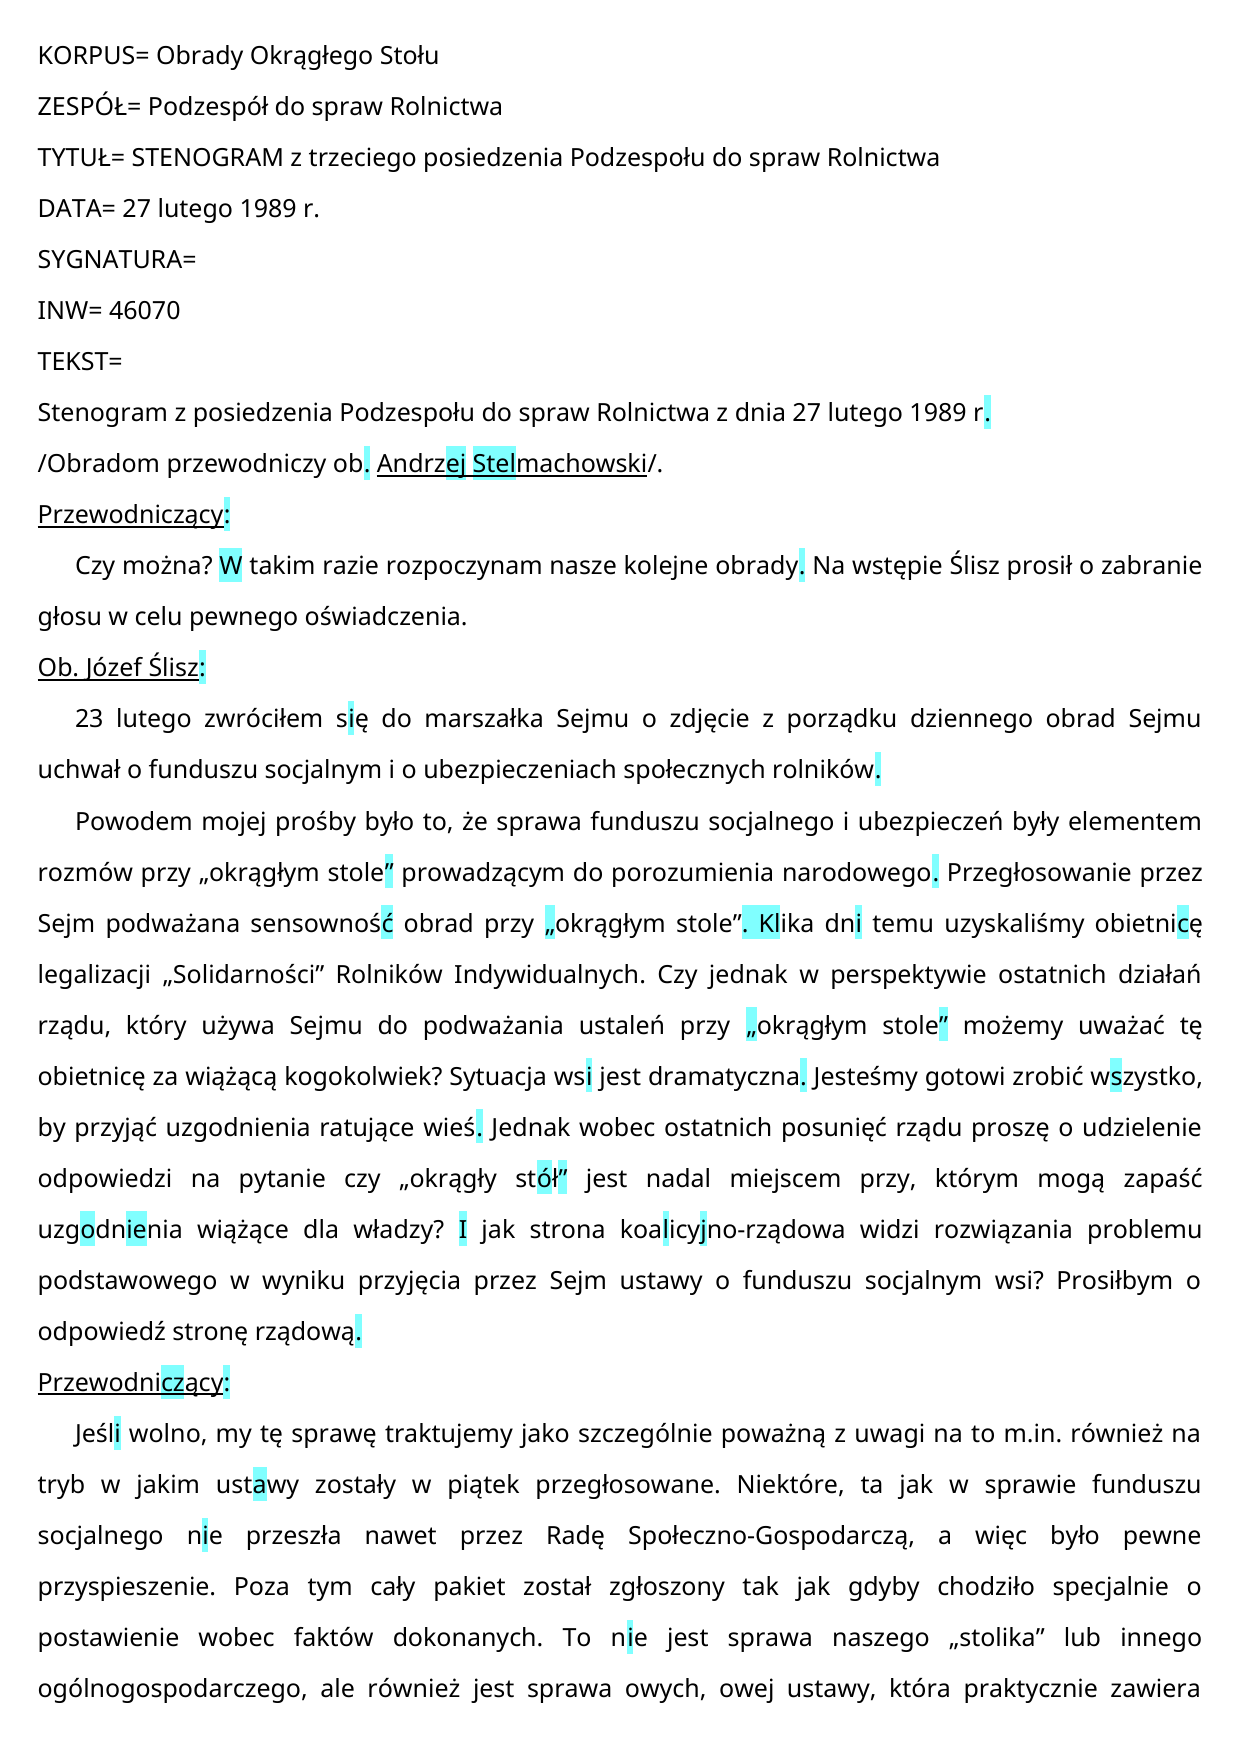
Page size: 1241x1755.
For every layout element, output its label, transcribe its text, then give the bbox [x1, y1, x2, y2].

text Jeśli wolno, my tę sprawę traktujemy jako szczególnie poważną z uwagi na to m.in. również na tryb w jakim ustawy zostały w piątek przegłosowane. Niektóre, ta jak w sprawie funduszu socjalnego nie przeszła nawet przez Radę Społeczno-Gospodarczą, a więc było pewne przyspieszenie. Poza tym cały pakiet został zgłoszony tak jak gdyby chodziło specjalnie o postawienie wobec faktów dokonanych. To nie jest sprawa naszego „stolika” lub innego ogólnogospodarczego, ale również jest sprawa owych, owej ustawy, która praktycznie zawiera [37, 1416, 1203, 1705]
text TYTUŁ= STENOGRAM z trzeciego posiedzenia Podzespołu do spraw Rolnictwa [37, 139, 1203, 174]
text ZESPÓŁ= Podzespół do spraw Rolnictwa [37, 88, 1203, 123]
text Ob. Józef Ślisz: [37, 650, 1203, 684]
text TEKST= [37, 344, 1203, 378]
text Powodem mojej prośby było to, że sprawa funduszu socjalnego i ubezpieczeń były elementem rozmów przy „okrągłym stole” prowadzącym do porozumienia narodowego. Przegłosowanie przez Sejm podważana sensowność obrad przy „okrągłym stole”. Klika dni temu uzyskaliśmy obietnicę legalizacji „Solidarności” Rolników Indywidualnych. Czy jednak w perspektywie ostatnich działań rządu, który używa Sejmu do podważania ustaleń przy „okrągłym stole” możemy uważać tę obietnicę za wiążącą kogokolwiek? Sytuacja wsi jest dramatyczna. Jesteśmy gotowi zrobić wszystko, by przyjąć uzgodnienia ratujące wieś. Jednak wobec ostatnich posunięć rządu proszę o udzielenie odpowiedzi na pytanie czy „okrągły stół” jest nadal miejscem przy, którym mogą zapaść uzgodnienia wiążące dla władzy? I jak strona koalicyjno-rządowa widzi rozwiązania problemu podstawowego w wyniku przyjęcia przez Sejm ustawy o funduszu socjalnym wsi? Prosiłbym o odpowiedź stronę rządową. [37, 803, 1203, 1348]
text DATA= 27 lutego 1989 r. [37, 191, 1203, 225]
text SYGNATURA= [37, 242, 1203, 276]
text 23 lutego zwróciłem się do marszałka Sejmu o zdjęcie z porządku dziennego obrad Sejmu uchwał o funduszu socjalnym i o ubezpieczeniach społecznych rolników. [37, 701, 1203, 786]
text Przewodniczący: [37, 497, 1203, 531]
text Stenogram z posiedzenia Podzespołu do spraw Rolnictwa z dnia 27 lutego 1989 r. [37, 395, 1203, 429]
text Przewodniczący: [37, 1364, 1203, 1399]
text INW= 46070 [37, 293, 1203, 327]
text /Obradom przewodniczy ob. Andrzej Stelmachowski/. [37, 446, 1203, 480]
text Czy można? W takim razie rozpoczynam nasze kolejne obrady. Na wstępie Ślisz prosił o zabranie głosu w celu pewnego oświadczenia. [37, 548, 1203, 633]
text KORPUS= Obrady Okrągłego Stołu [37, 37, 1203, 72]
